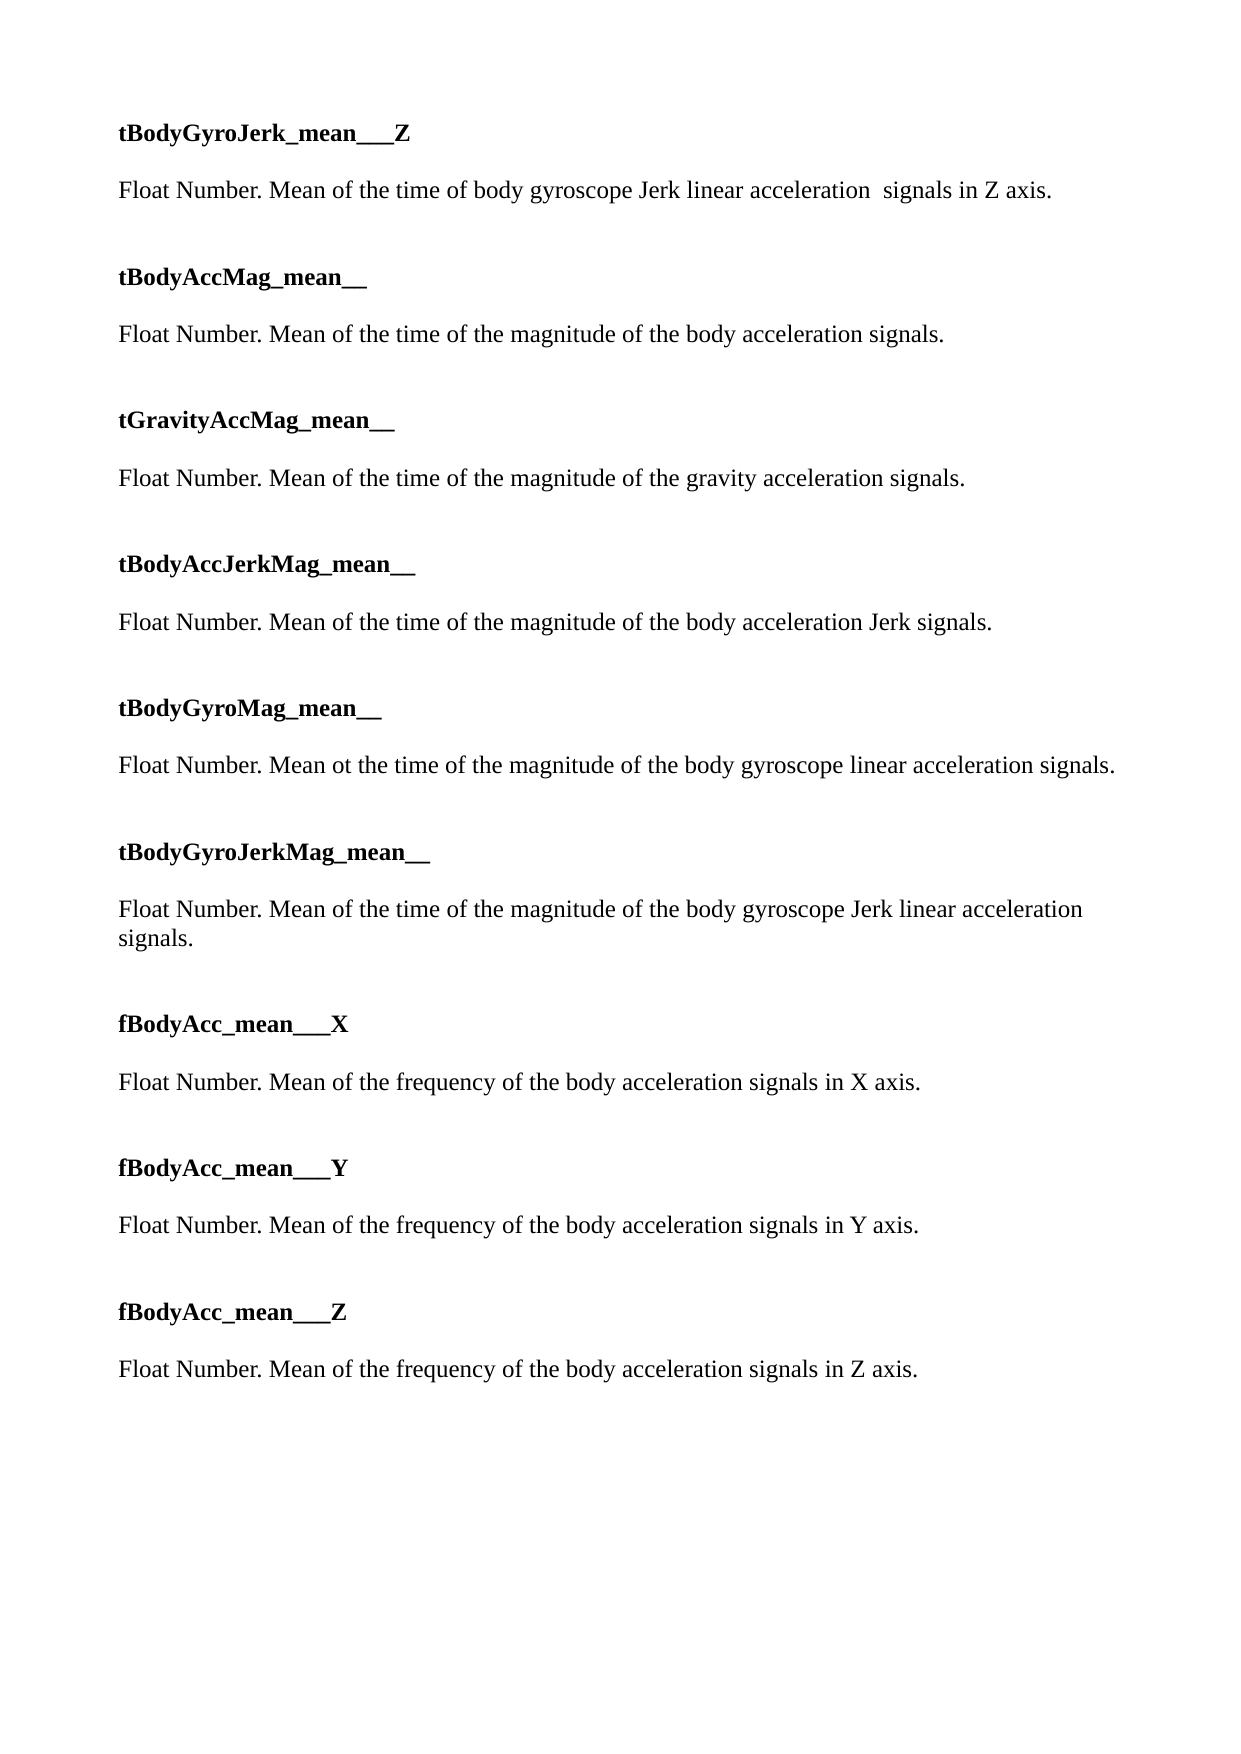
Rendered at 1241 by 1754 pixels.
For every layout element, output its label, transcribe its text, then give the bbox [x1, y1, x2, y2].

text fBodyAcc_mean___Y [118, 1153, 1122, 1182]
text fBodyAcc_mean___X [118, 1009, 1122, 1038]
text Float Number. Mean of the time of the magnitude of the body gyroscope Jerk linear acceleration signals. [118, 894, 1122, 952]
text tBodyAccJerkMag_mean__ [118, 549, 1122, 578]
text tGravityAccMag_mean__ [118, 406, 1122, 434]
text Float Number. Mean of the frequency of the body acceleration signals in X axis. [118, 1067, 1122, 1096]
text fBodyAcc_mean___Z [118, 1297, 1122, 1326]
text Float Number. Mean of the time of body gyroscope Jerk linear acceleration signals in Z axis. [118, 176, 1122, 204]
text tBodyGyroMag_mean__ [118, 693, 1122, 722]
text Float Number. Mean of the frequency of the body acceleration signals in Y axis. [118, 1211, 1122, 1239]
text Float Number. Mean of the time of the magnitude of the body acceleration Jerk signals. [118, 607, 1122, 636]
text Float Number. Mean of the frequency of the body acceleration signals in Z axis. [118, 1354, 1122, 1383]
text tBodyGyroJerkMag_mean__ [118, 837, 1122, 866]
text Float Number. Mean ot the time of the magnitude of the body gyroscope linear acceleration signals. [118, 751, 1122, 779]
text Float Number. Mean of the time of the magnitude of the body acceleration signals. [118, 319, 1122, 348]
text tBodyAccMag_mean__ [118, 262, 1122, 291]
text Float Number. Mean of the time of the magnitude of the gravity acceleration signals. [118, 463, 1122, 492]
text tBodyGyroJerk_mean___Z [118, 118, 1122, 147]
